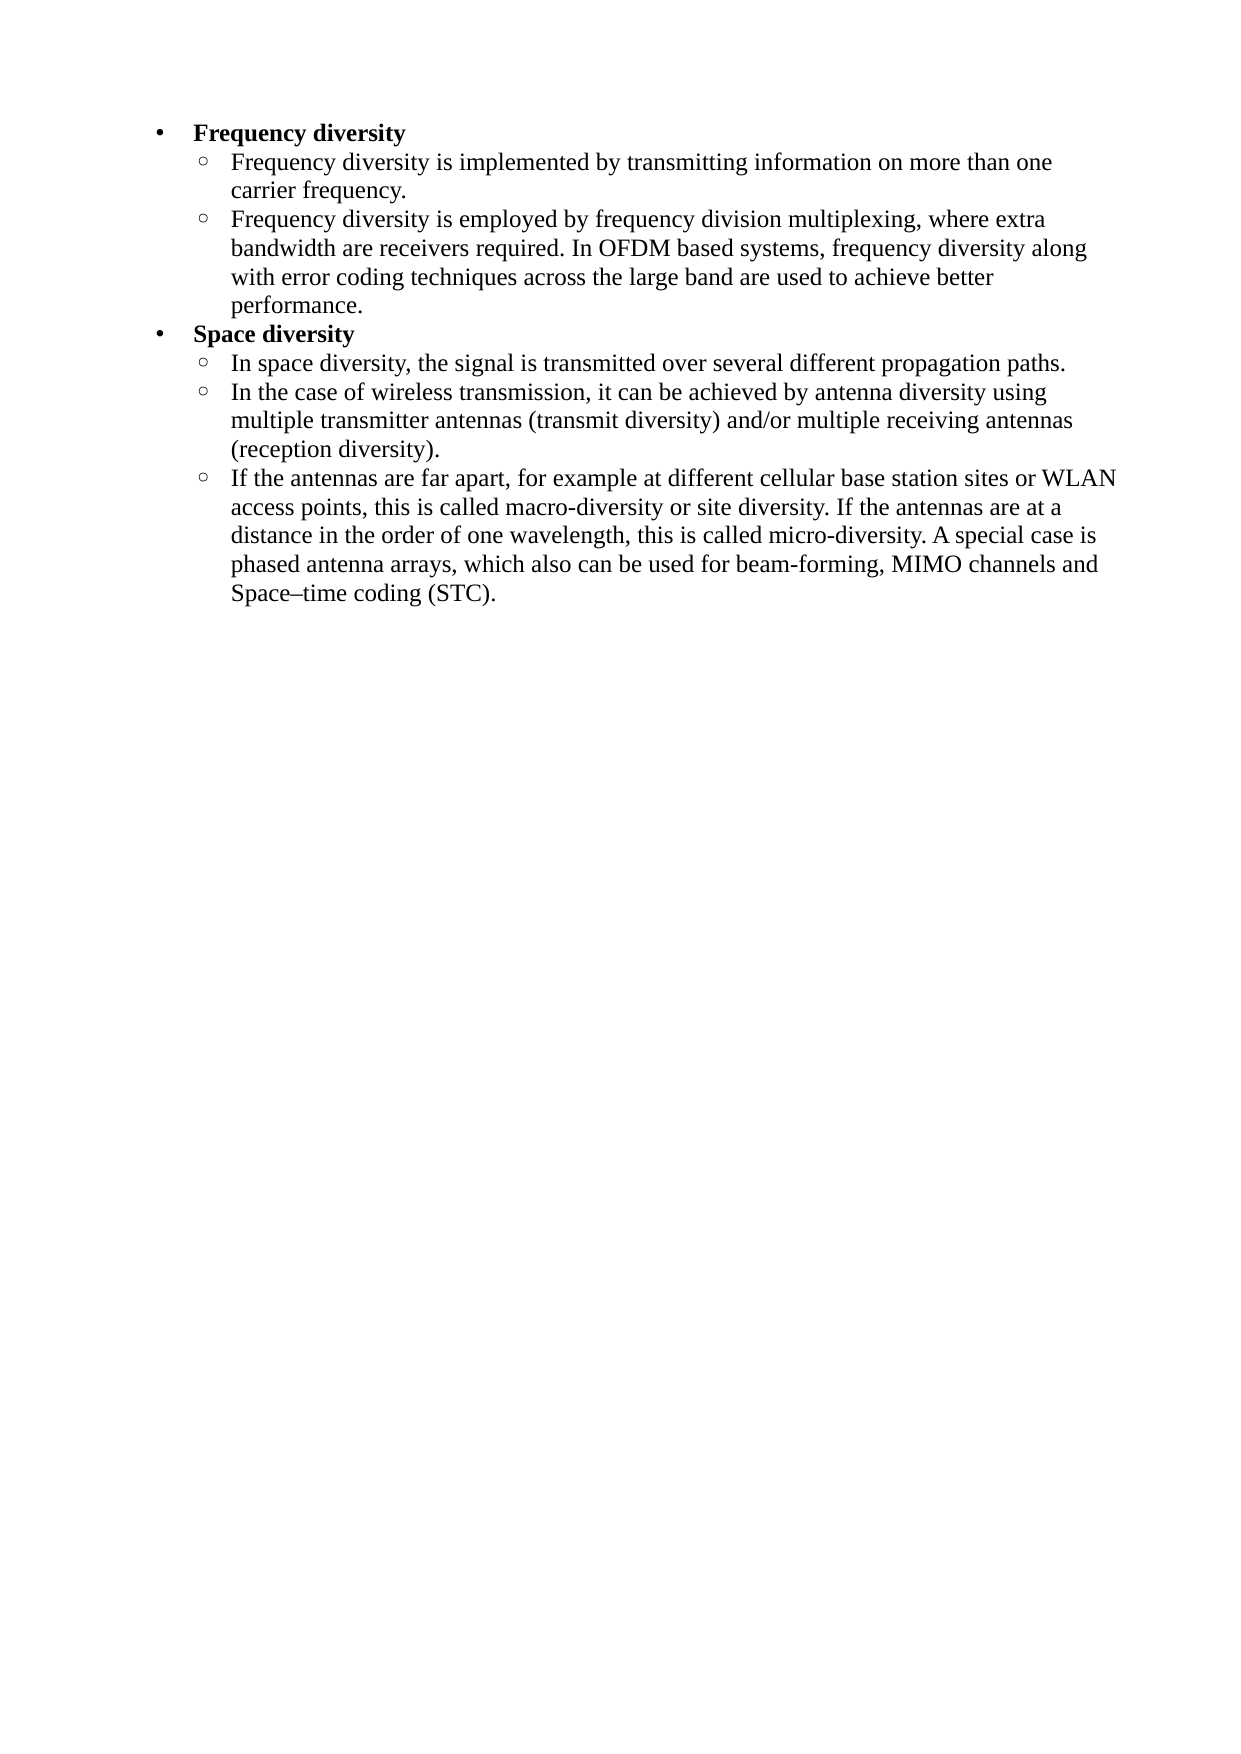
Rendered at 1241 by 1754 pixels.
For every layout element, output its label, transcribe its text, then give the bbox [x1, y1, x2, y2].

list If the antennas are far apart, for example at different cellular base station sites or WLAN access points, this is called macro-diversity or site diversity. If the antennas are at a distance in the order of one wavelength, this is called micro-diversity. A special case is phased antenna arrays, which also can be used for beam-forming, MIMO channels and Space–time coding (STC). [193, 463, 1122, 607]
list In the case of wireless transmission, it can be achieved by antenna diversity using multiple transmitter antennas (transmit diversity) and/or multiple receiving antennas (reception diversity). [193, 377, 1122, 463]
list Frequency diversity [156, 118, 1122, 147]
list Frequency diversity is implemented by transmitting information on more than one carrier frequency. [193, 147, 1122, 204]
list Frequency diversity is employed by frequency division multiplexing, where extra bandwidth are receivers required. In OFDM based systems, frequency diversity along with error coding techniques across the large band are used to achieve better performance. [193, 204, 1122, 319]
list Space diversity [156, 319, 1122, 348]
list In space diversity, the signal is transmitted over several different propagation paths. [193, 348, 1122, 377]
